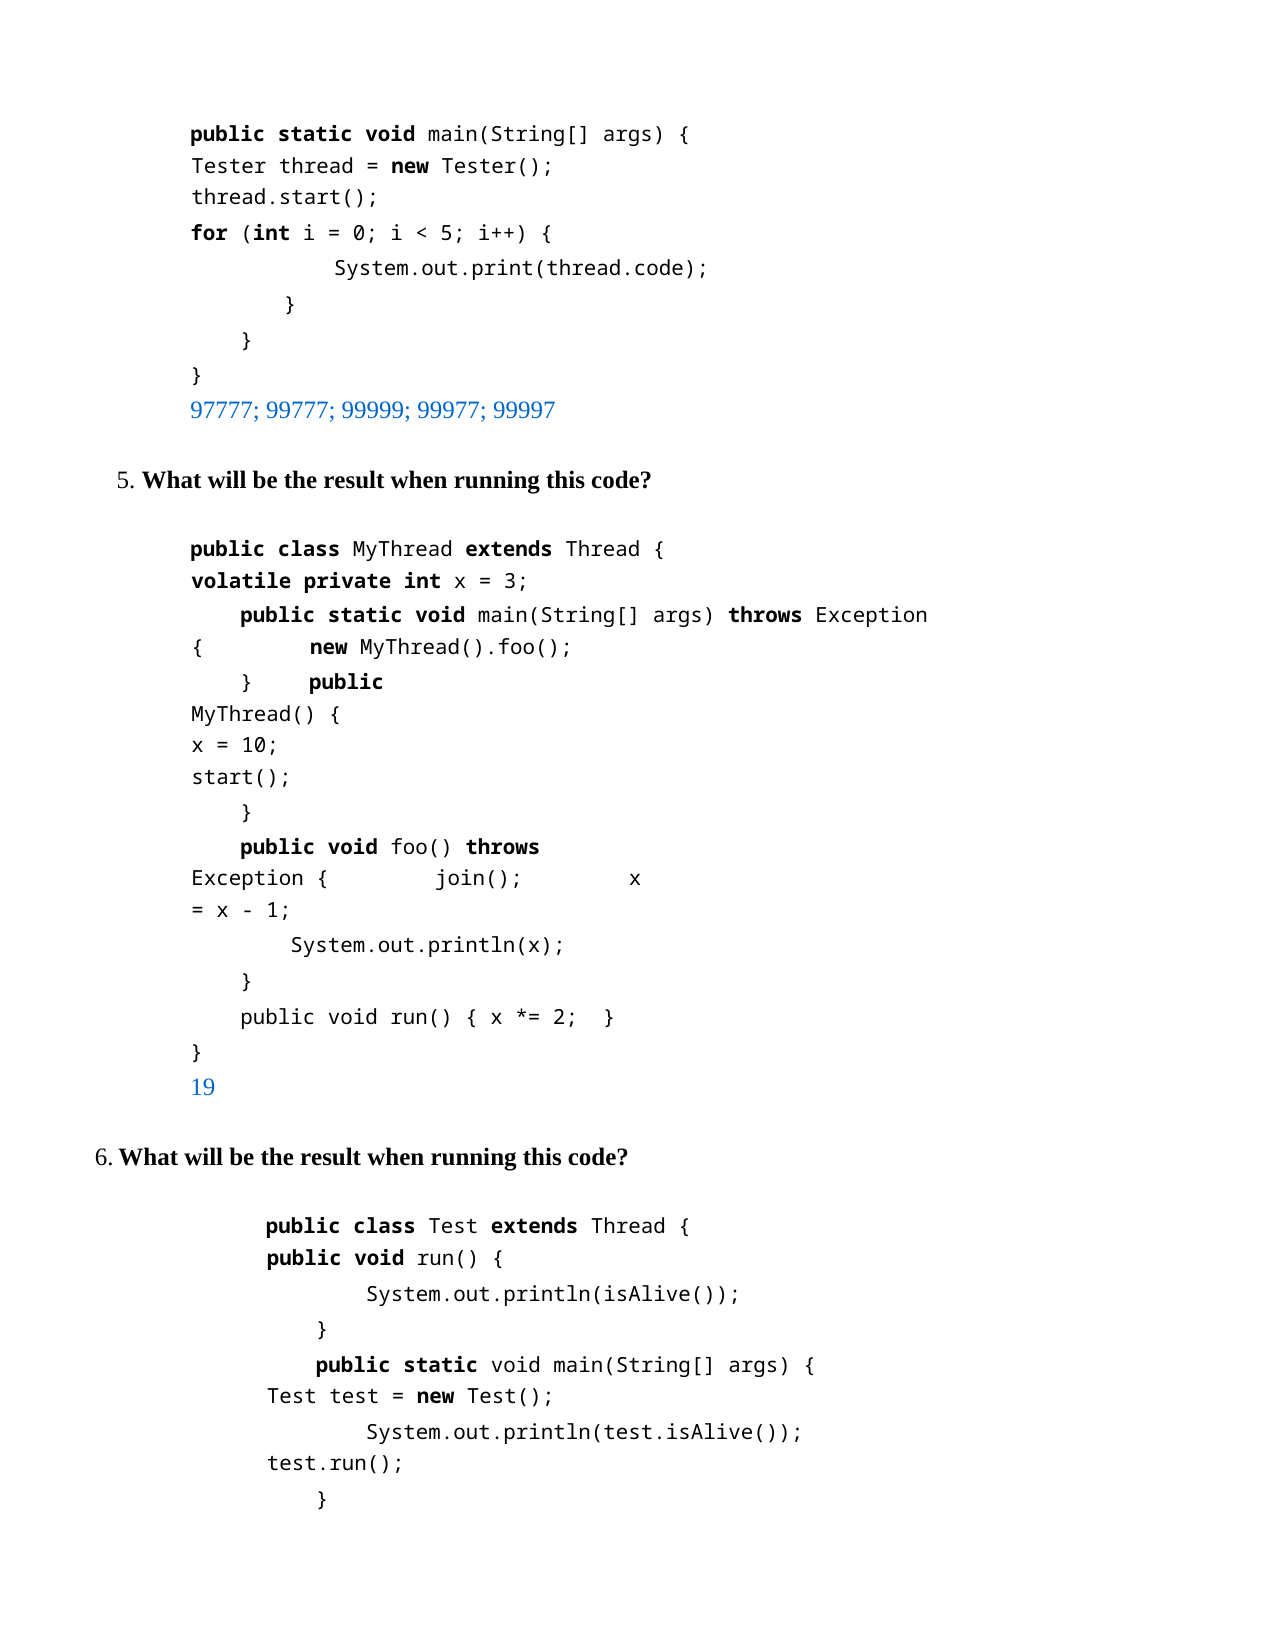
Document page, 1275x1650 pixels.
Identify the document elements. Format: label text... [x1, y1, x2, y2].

text } public MyThread() { x = 10; start(); [190, 666, 455, 790]
text public void run() { x *= 2; } [190, 1001, 822, 1030]
text System.out.print(thread.code); [283, 252, 822, 282]
text } [190, 324, 822, 353]
text System.out.println(x); [190, 929, 822, 959]
list What will be the result when running this code? [94, 1142, 979, 1171]
text } [266, 1483, 822, 1512]
text public static void main(String[] args) throws Exception { new MyThread().foo(); [190, 600, 931, 660]
text public void foo() throws Exception { join(); x = x - 1; [190, 832, 650, 923]
text } [190, 796, 822, 826]
text } [190, 359, 822, 389]
text for (int i = 0; i < 5; i++) { [190, 217, 696, 246]
text 19 [190, 1072, 822, 1101]
text System.out.println(isAlive()); [266, 1278, 822, 1307]
text 97777; 99777; 99999; 99977; 99997 [190, 395, 822, 424]
text } [190, 1036, 822, 1066]
text } [283, 288, 822, 317]
text } [266, 1313, 822, 1343]
text public class MyThread extends Thread { volatile private int x = 3; [190, 533, 725, 594]
text public static void main(String[] args) { Test test = new Test(); [266, 1349, 822, 1410]
text } [190, 965, 822, 995]
text 5. What will be the result when running this code? [116, 465, 1153, 493]
text public class Test extends Thread { public void run() { [266, 1211, 725, 1271]
text System.out.println(test.isAlive()); test.run(); [266, 1416, 822, 1477]
text public static void main(String[] args) { Tester thread = new Tester(); thread.start(); [190, 118, 696, 211]
